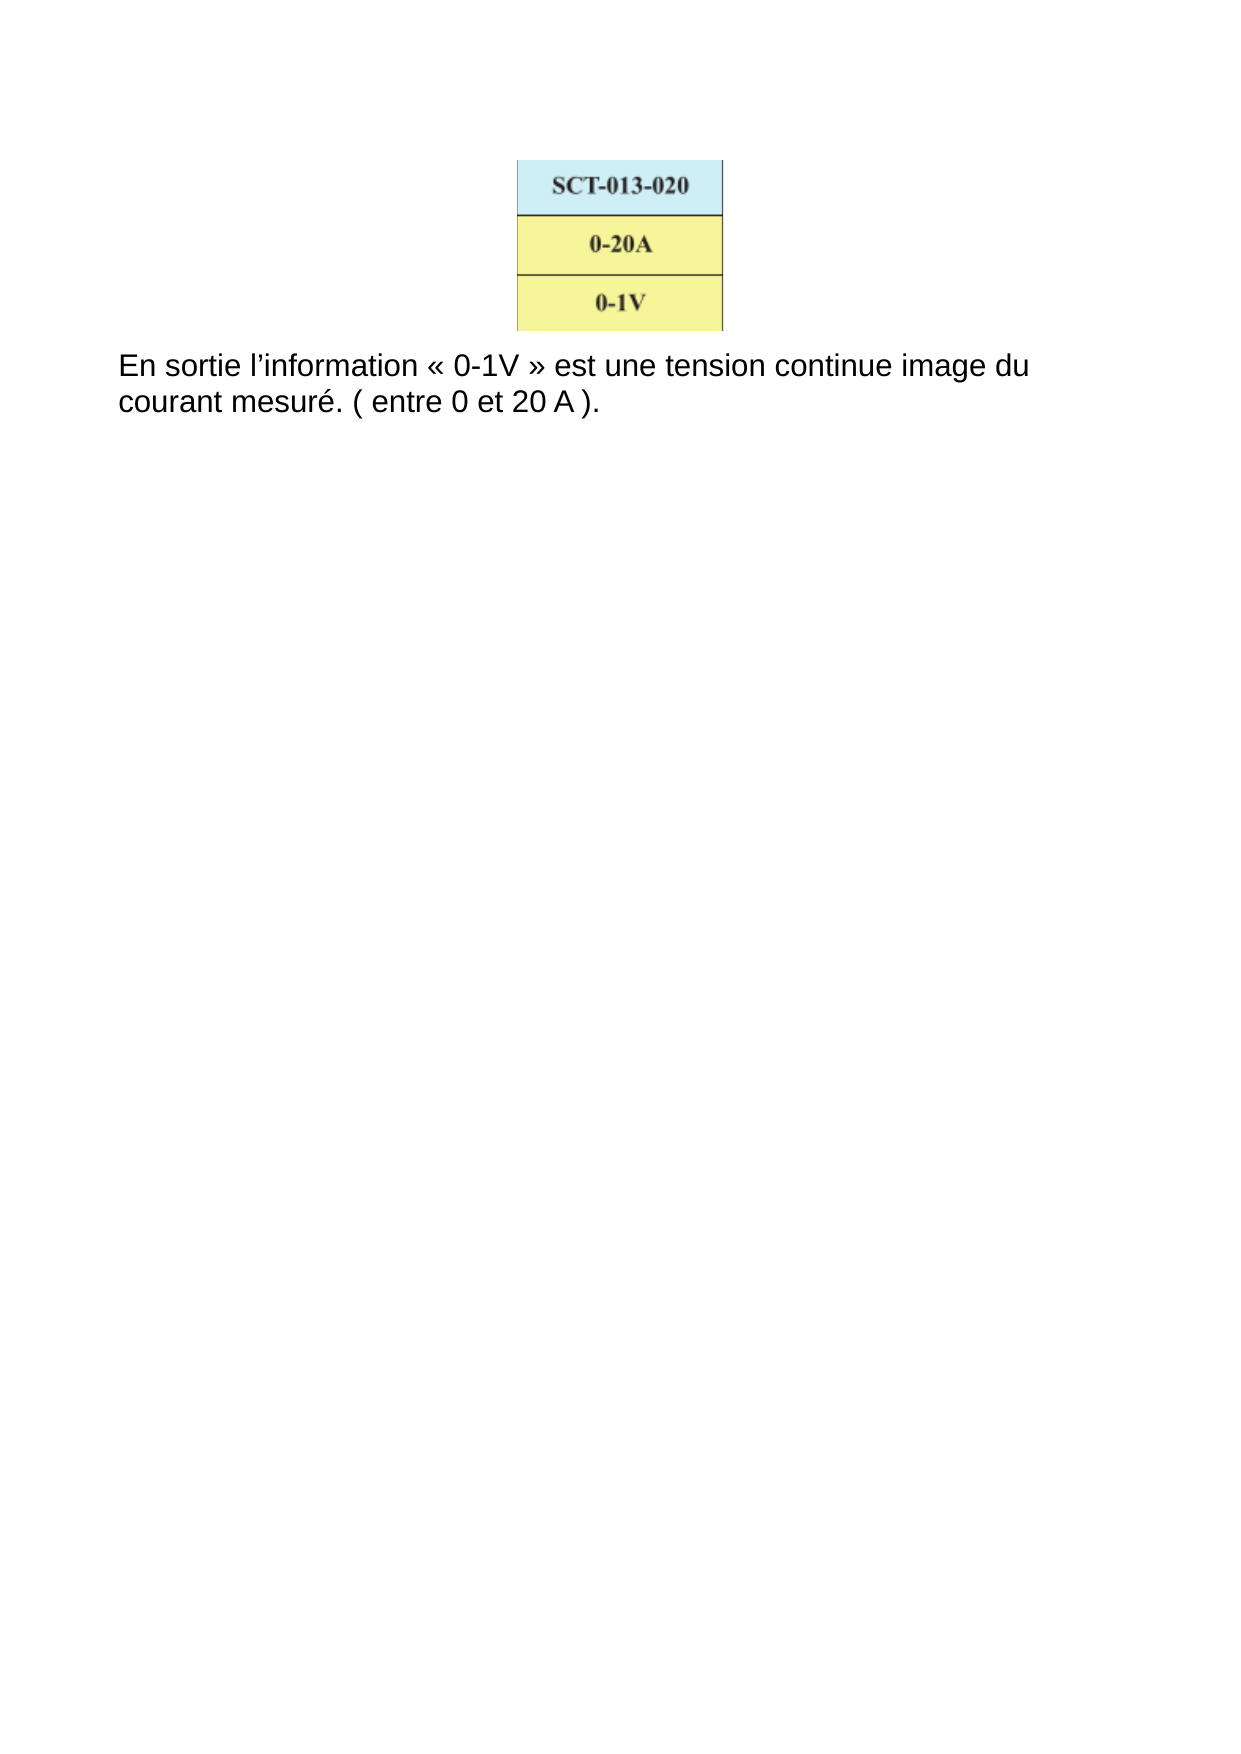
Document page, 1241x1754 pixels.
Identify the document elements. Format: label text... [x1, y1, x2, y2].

picture [517, 160, 724, 331]
text En sortie l’information « 0-1V » est une tension continue image du courant mesuré. ( entre 0 et 20 A ). [118, 347, 1122, 419]
